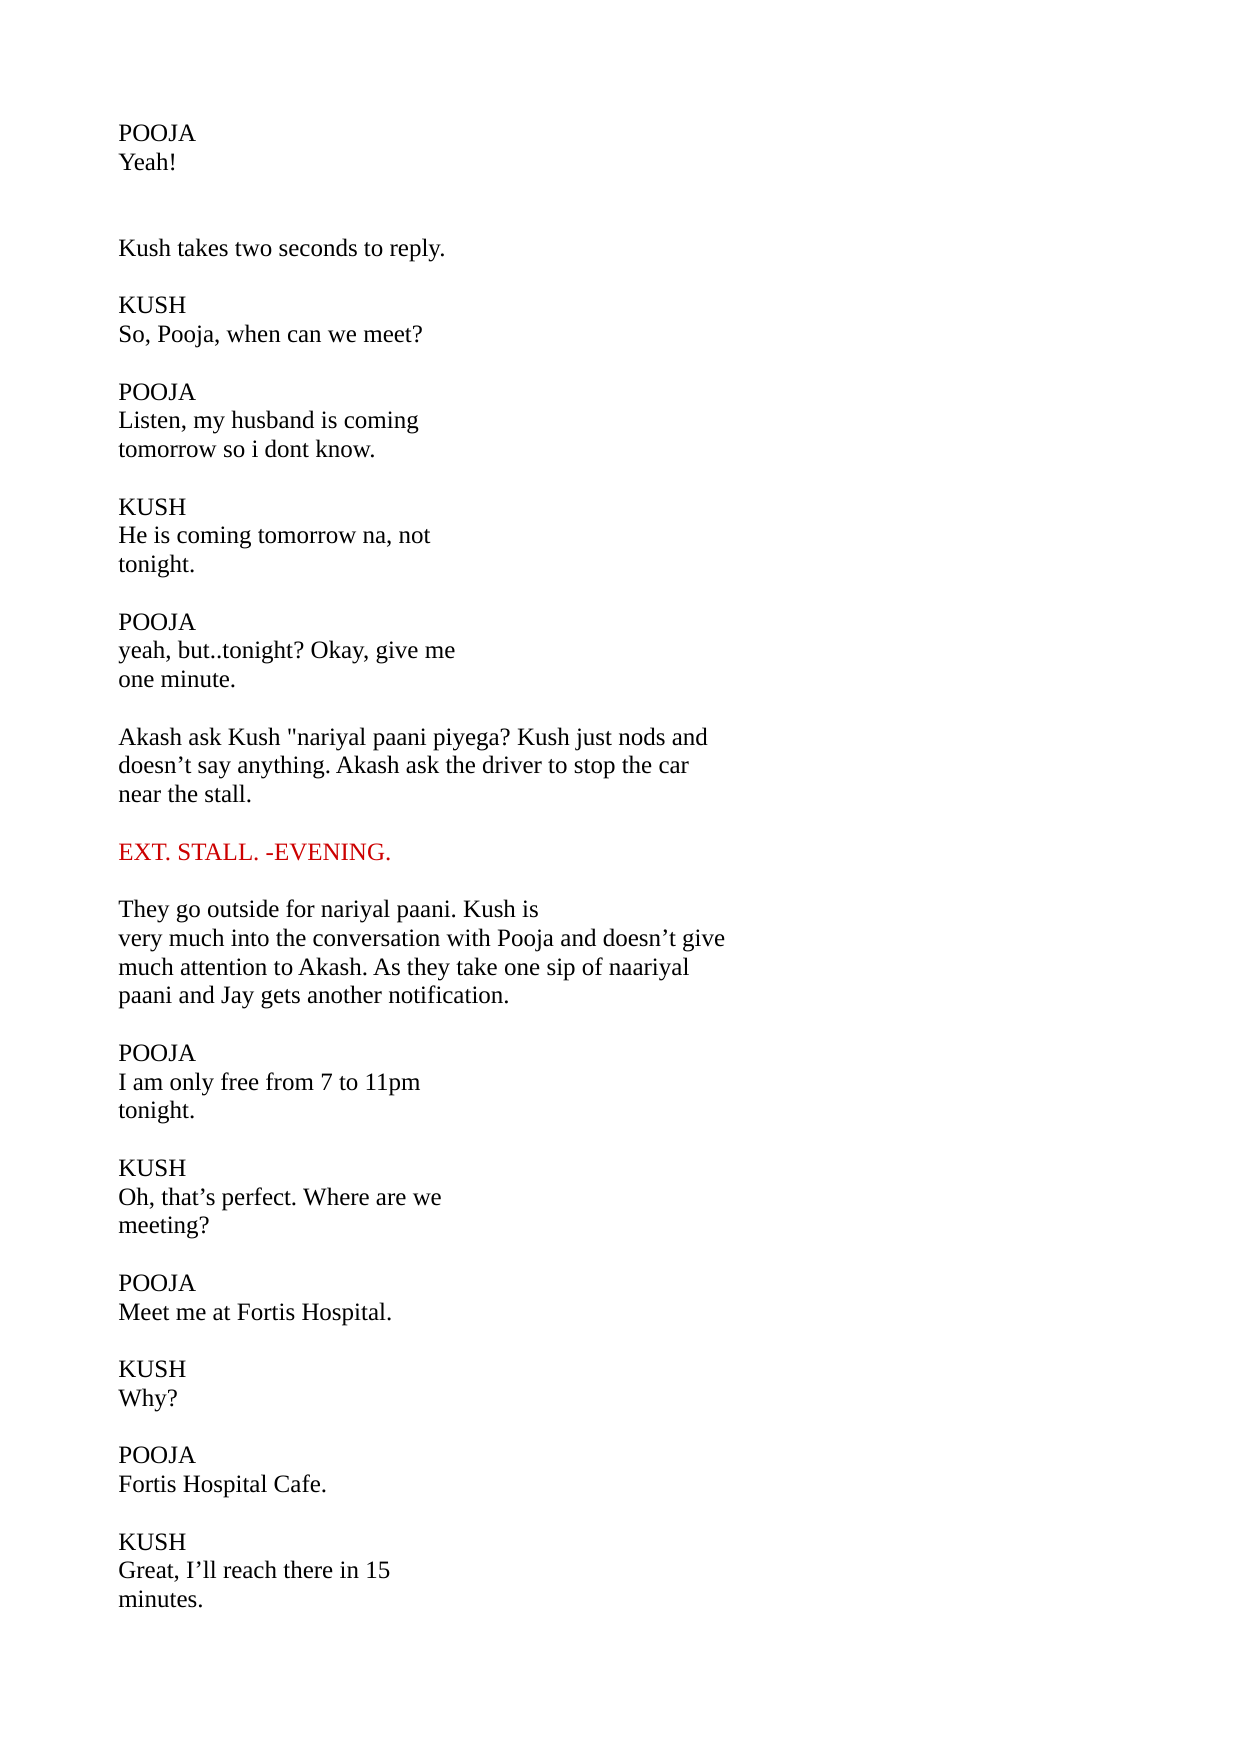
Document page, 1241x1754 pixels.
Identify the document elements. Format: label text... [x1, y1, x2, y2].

text tonight. [118, 1096, 1122, 1124]
text I am only free from 7 to 11pm [118, 1067, 1122, 1096]
text POOJA [118, 1441, 1122, 1469]
text one minute. [118, 664, 1122, 693]
text paani and Jay gets another notification. [118, 981, 1122, 1009]
text meeting? [118, 1211, 1122, 1239]
text Great, I’ll reach there in 15 [118, 1556, 1122, 1584]
text POOJA [118, 118, 1122, 147]
text KUSH [118, 1527, 1122, 1556]
text They go outside for nariyal paani. Kush is [118, 894, 1122, 923]
text Oh, that’s perfect. Where are we [118, 1182, 1122, 1211]
text KUSH [118, 492, 1122, 521]
text doesn’t say anything. Akash ask the driver to stop the car [118, 751, 1122, 779]
text Fortis Hospital Cafe. [118, 1469, 1122, 1498]
text Kush takes two seconds to reply. [118, 233, 1122, 262]
text So, Pooja, when can we meet? [118, 319, 1122, 348]
text POOJA [118, 1038, 1122, 1067]
text yeah, but..tonight? Okay, give me [118, 636, 1122, 664]
text KUSH [118, 1153, 1122, 1182]
text much attention to Akash. As they take one sip of naariyal [118, 952, 1122, 981]
text Akash ask Kush "nariyal paani piyega? Kush just nods and [118, 722, 1122, 751]
text near the stall. [118, 779, 1122, 808]
text Listen, my husband is coming [118, 406, 1122, 434]
text KUSH [118, 291, 1122, 319]
text tomorrow so i dont know. [118, 434, 1122, 463]
text He is coming tomorrow na, not [118, 521, 1122, 549]
text POOJA [118, 1268, 1122, 1297]
text minutes. [118, 1584, 1122, 1613]
text Yeah! [118, 147, 1122, 176]
text very much into the conversation with Pooja and doesn’t give [118, 923, 1122, 952]
text KUSH [118, 1354, 1122, 1383]
text Why? [118, 1383, 1122, 1412]
text POOJA [118, 607, 1122, 636]
text Meet me at Fortis Hospital. [118, 1297, 1122, 1326]
text tonight. [118, 549, 1122, 578]
text POOJA [118, 377, 1122, 406]
text EXT. STALL. -EVENING. [118, 837, 1122, 866]
